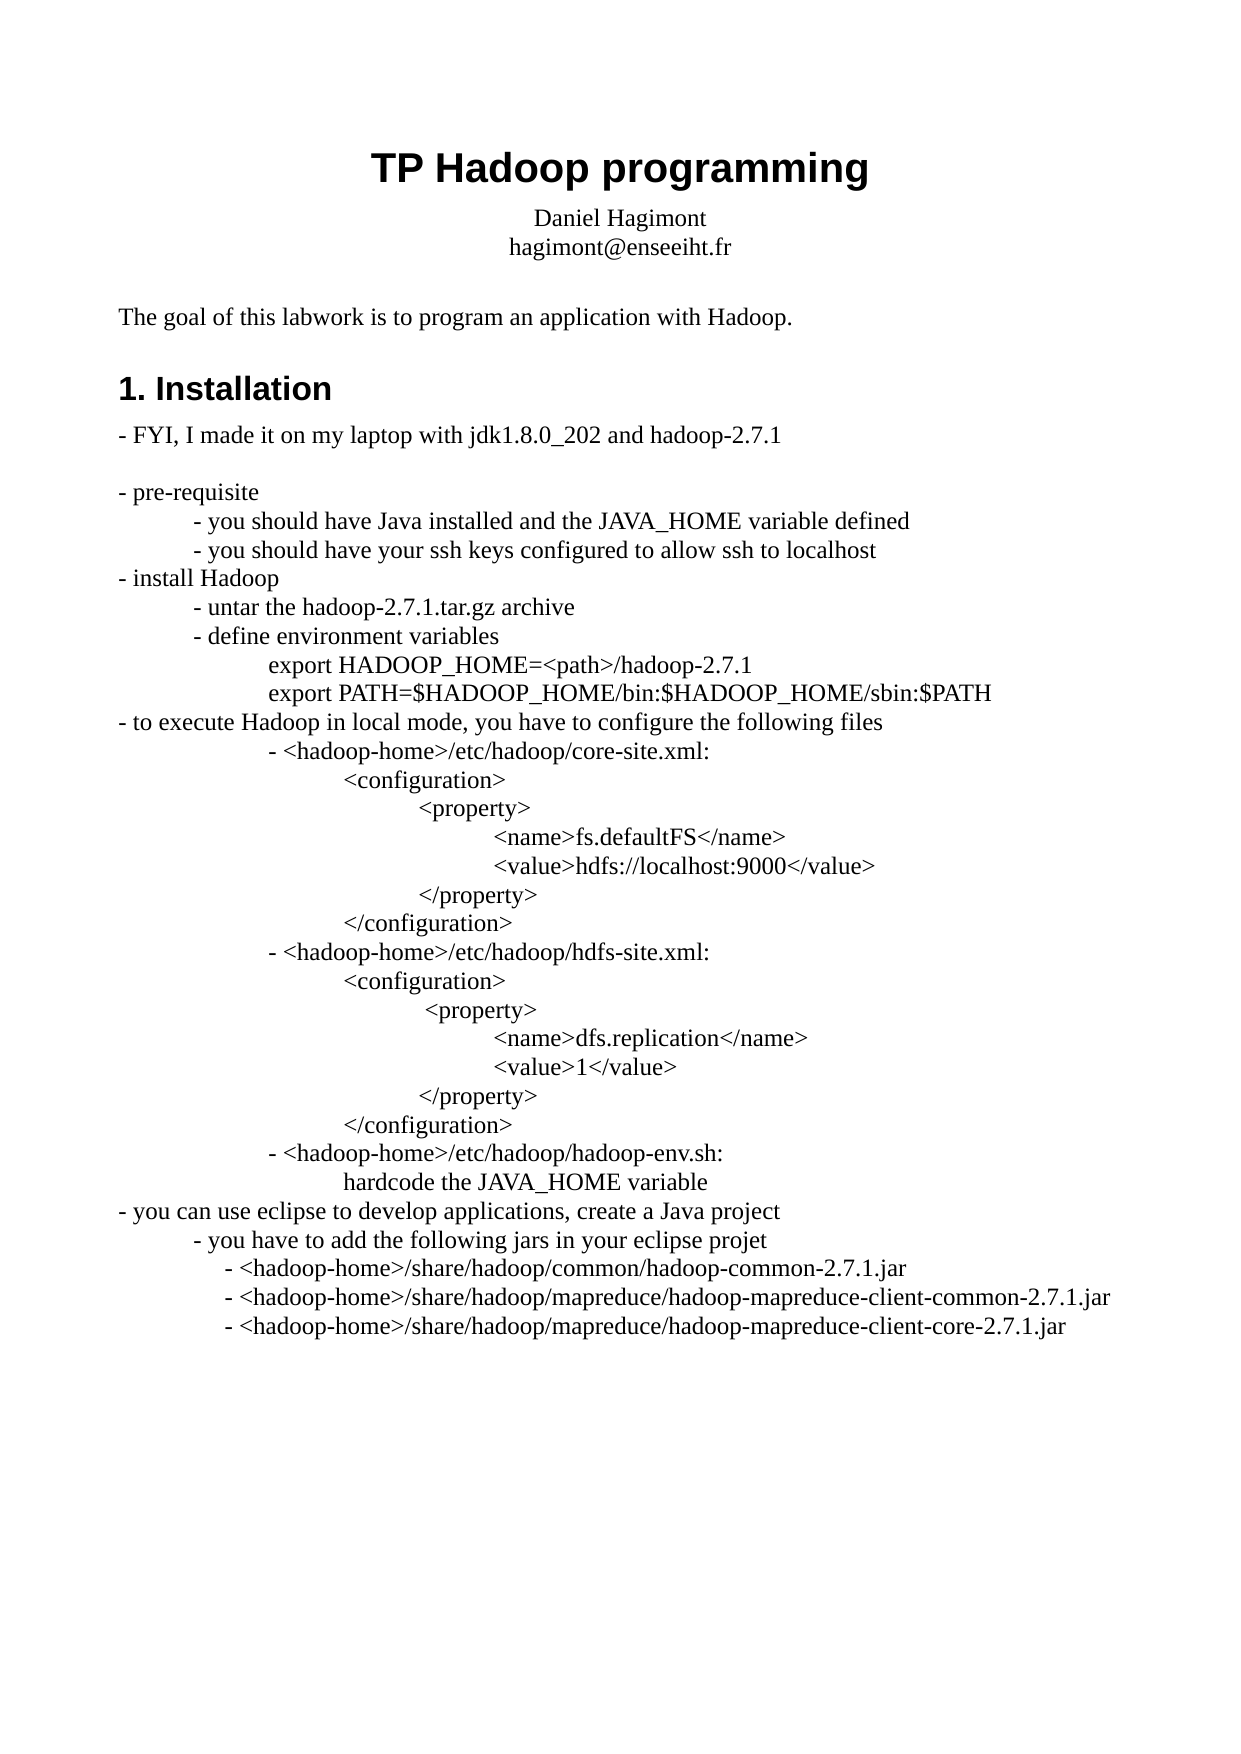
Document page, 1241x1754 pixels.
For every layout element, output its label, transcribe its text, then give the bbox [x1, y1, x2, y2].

text - define environment variables [118, 621, 1122, 650]
text <configuration> [118, 966, 1122, 995]
text <name>fs.defaultFS</name> [118, 822, 1122, 851]
text - install Hadoop [118, 563, 1122, 592]
text - pre-requisite [118, 477, 1122, 506]
text Daniel Hagimont [118, 203, 1122, 232]
text </configuration> [118, 1110, 1122, 1138]
text - you have to add the following jars in your eclipse projet [118, 1225, 1122, 1253]
text export PATH=$HADOOP_HOME/bin:$HADOOP_HOME/sbin:$PATH [118, 678, 1122, 707]
text - you can use eclipse to develop applications, create a Java project [118, 1196, 1122, 1225]
text - <hadoop-home>/share/hadoop/mapreduce/hadoop-mapreduce-client-core-2.7.1.jar [118, 1311, 1122, 1340]
text </property> [118, 1081, 1122, 1110]
text </configuration> [118, 908, 1122, 937]
text <property> [118, 995, 1122, 1023]
text - <hadoop-home>/etc/hadoop/core-site.xml: [118, 736, 1063, 765]
text </property> [118, 880, 1122, 908]
text <configuration> [118, 765, 1063, 793]
text <property> [118, 793, 1122, 822]
subtitle TP Hadoop programming [118, 143, 1122, 191]
text hardcode the JAVA_HOME variable [118, 1167, 1122, 1196]
text hagimont@enseeiht.fr [118, 232, 1122, 261]
text - FYI, I made it on my laptop with jdk1.8.0_202 and hadoop-2.7.1 [118, 420, 1122, 448]
text - to execute Hadoop in local mode, you have to configure the following files [118, 707, 1063, 736]
text export HADOOP_HOME=<path>/hadoop-2.7.1 [118, 650, 1122, 678]
text - <hadoop-home>/share/hadoop/common/hadoop-common-2.7.1.jar [118, 1253, 1122, 1282]
text - <hadoop-home>/share/hadoop/mapreduce/hadoop-mapreduce-client-common-2.7.1.jar [118, 1282, 1122, 1311]
text - you should have your ssh keys configured to allow ssh to localhost [118, 535, 1122, 563]
text <name>dfs.replication</name> [118, 1023, 1122, 1052]
text <value>1</value> [118, 1052, 1122, 1081]
text - untar the hadoop-2.7.1.tar.gz archive [118, 592, 1122, 621]
text - <hadoop-home>/etc/hadoop/hadoop-env.sh: [118, 1138, 1122, 1167]
text - you should have Java installed and the JAVA_HOME variable defined [118, 506, 1122, 535]
text The goal of this labwork is to program an application with Hadoop. [118, 302, 1122, 331]
text <value>hdfs://localhost:9000</value> [118, 851, 1122, 880]
text - <hadoop-home>/etc/hadoop/hdfs-site.xml: [118, 937, 1122, 966]
subtitle 1. Installation [118, 368, 1122, 407]
